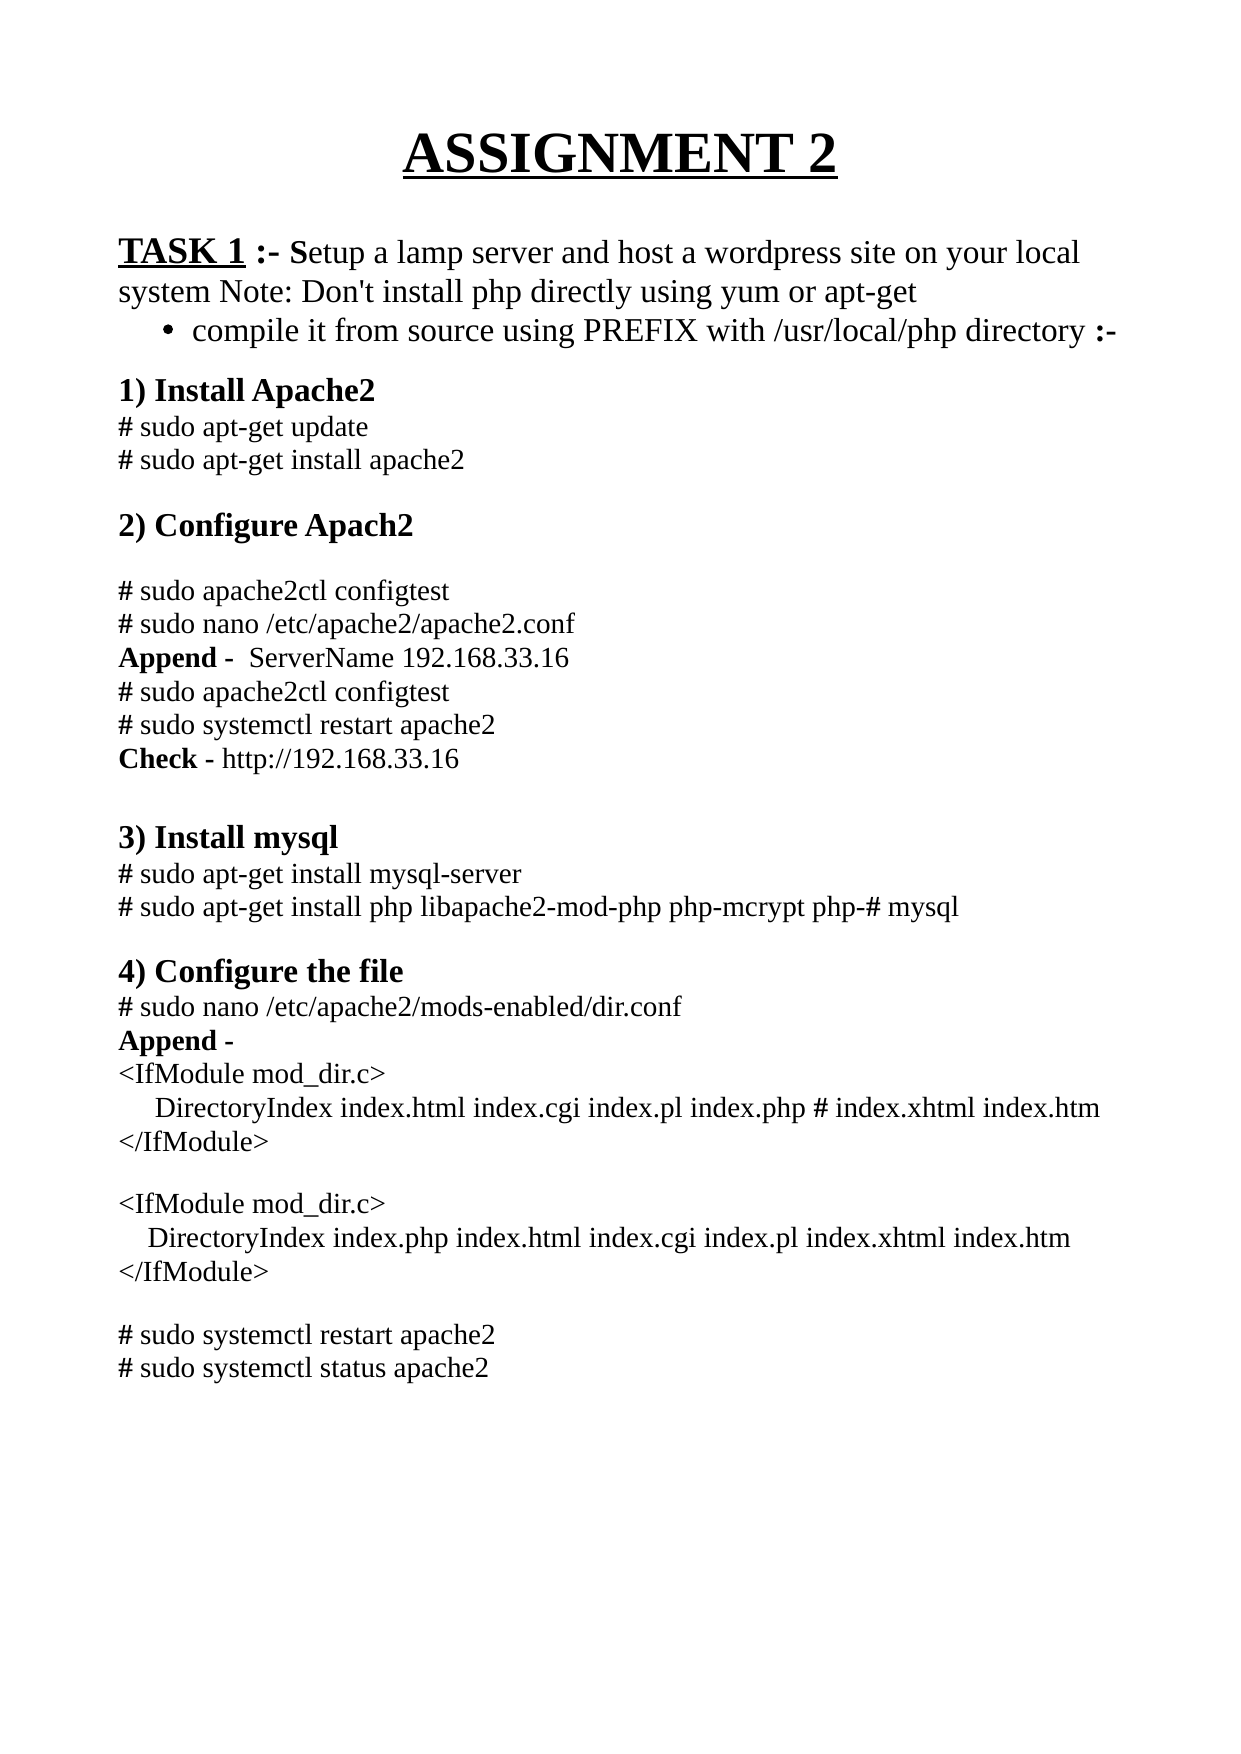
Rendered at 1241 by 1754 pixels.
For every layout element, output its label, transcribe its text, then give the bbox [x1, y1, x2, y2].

text Append - [118, 1023, 1122, 1057]
text # sudo apt-get install php libapache2-mod-php php-mcrypt php-# mysql [118, 889, 1122, 923]
text # sudo apt-get install mysql-server [118, 856, 1122, 889]
text DirectoryIndex index.php index.html index.cgi index.pl index.xhtml index.htm [118, 1220, 1122, 1254]
text Check - http://192.168.33.16 [118, 741, 1122, 774]
text # sudo apt-get install apache2 [118, 442, 1122, 476]
text </IfModule> [118, 1124, 1122, 1157]
text <IfModule mod_dir.c> [118, 1187, 1122, 1220]
text </IfModule> [118, 1254, 1122, 1287]
list compile it from source using PREFIX with /usr/local/php directory :- [162, 310, 1122, 348]
text # sudo systemctl restart apache2 [118, 707, 1122, 741]
text # sudo nano /etc/apache2/apache2.conf [118, 607, 1122, 640]
text # sudo systemctl status apache2 [118, 1350, 1122, 1384]
text ASSIGNMENT 2 [118, 118, 1122, 185]
text 1) Install Apache2 [118, 370, 1122, 409]
text TASK 1 :- Setup a lamp server and host a wordpress site on your local system Note: Don't install php directly using yum or apt-get [118, 228, 1122, 310]
text # sudo apache2ctl configtest [118, 674, 1122, 707]
text Append - ServerName 192.168.33.16 [118, 640, 1122, 674]
text # sudo apache2ctl configtest [118, 573, 1122, 607]
text # sudo systemctl restart apache2 [118, 1317, 1122, 1350]
text # sudo nano /etc/apache2/mods-enabled/dir.conf [118, 989, 1122, 1023]
text 3) Install mysql [118, 817, 1122, 856]
text 4) Configure the file [118, 951, 1122, 989]
text DirectoryIndex index.html index.cgi index.pl index.php # index.xhtml index.htm [118, 1090, 1122, 1124]
text # sudo apt-get update [118, 409, 1122, 442]
text <IfModule mod_dir.c> [118, 1057, 1122, 1090]
text 2) Configure Apach2 [118, 505, 1122, 543]
